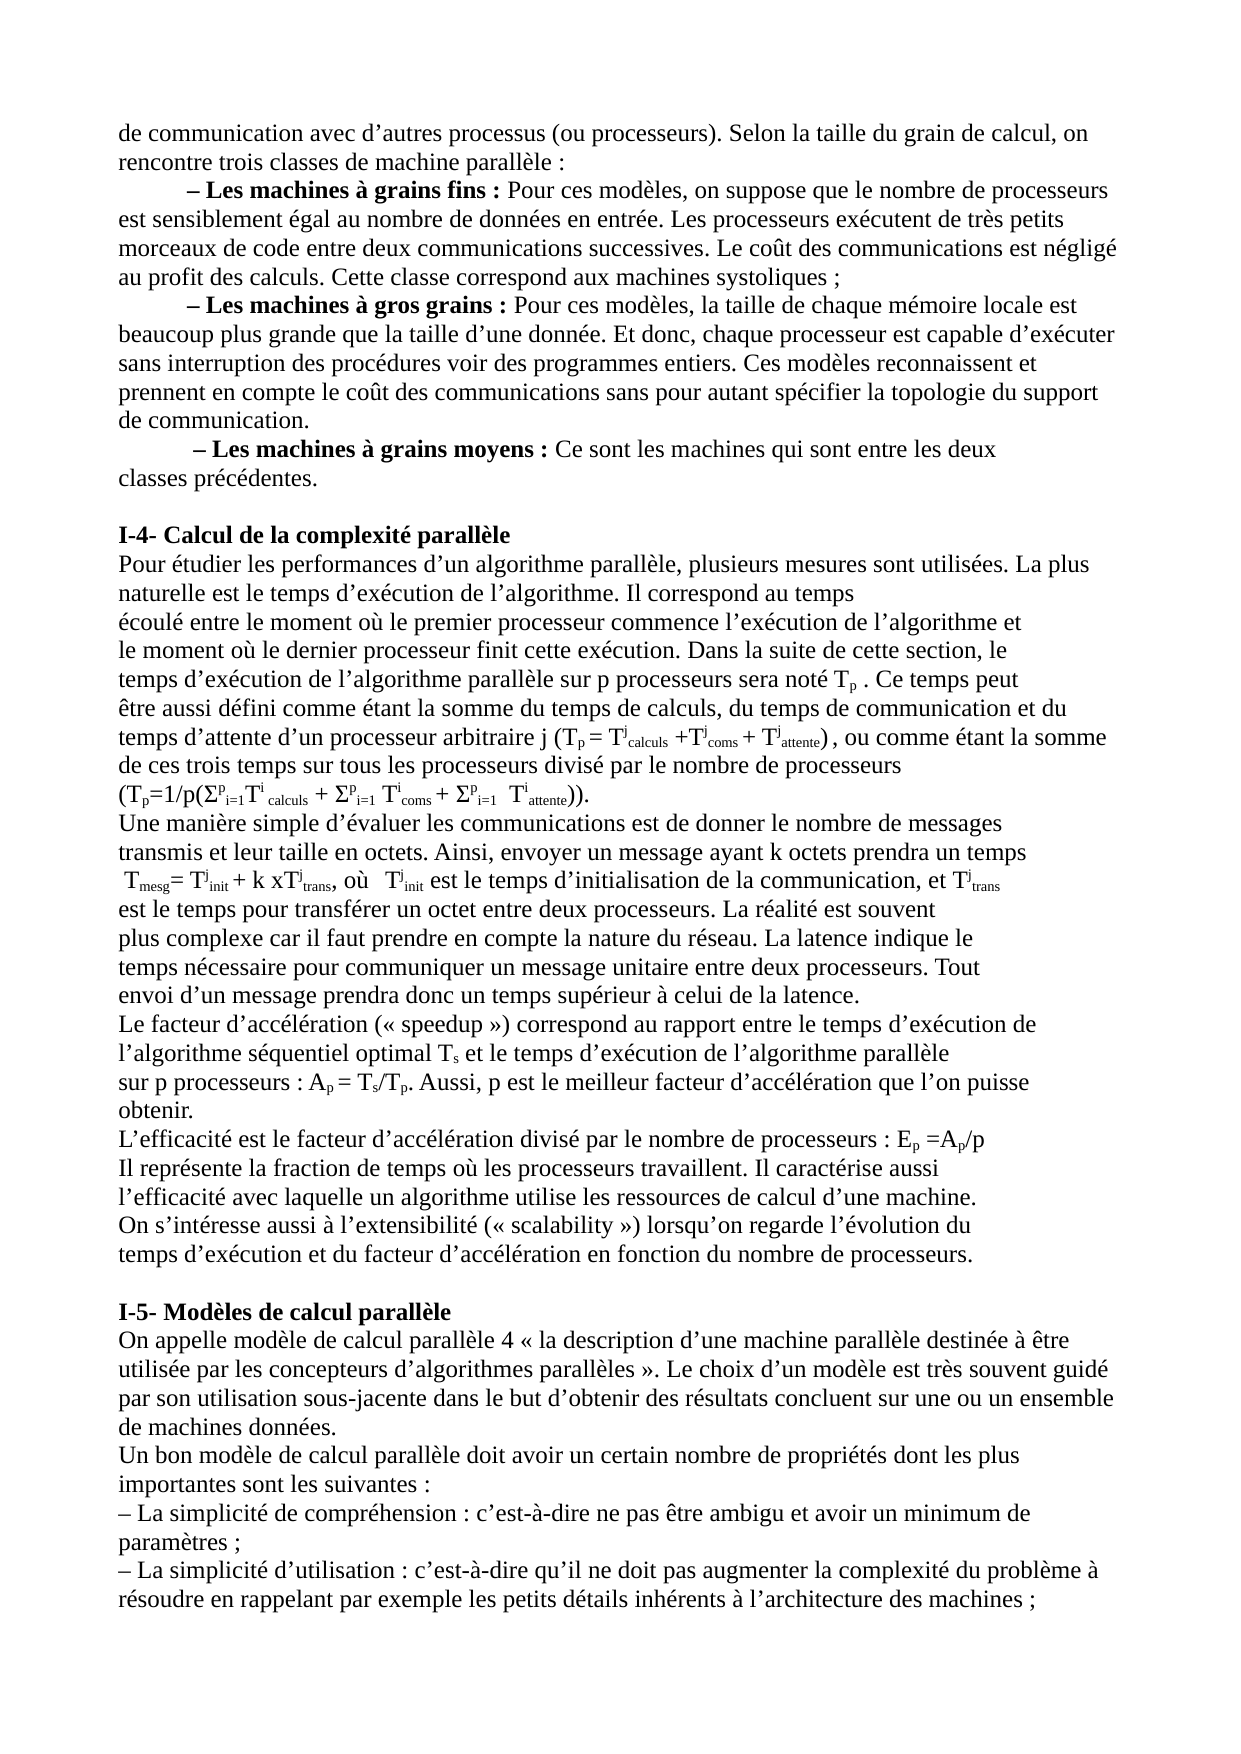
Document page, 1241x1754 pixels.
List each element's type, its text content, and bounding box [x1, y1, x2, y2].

text sur p processeurs : Ap = Ts/Tp. Aussi, p est le meilleur facteur d’accélération que l’on puisse [118, 1067, 1122, 1096]
text écoulé entre le moment où le premier processeur commence l’exécution de l’algorithme et [118, 607, 1122, 636]
text – Les machines à grains fins : Pour ces modèles, on suppose que le nombre de processeurs est sensiblement égal au nombre de données en entrée. Les processeurs exécutent de très petits morceaux de code entre deux communications successives. Le coût des communications est négligé au profit des calculs. Cette classe correspond aux machines systoliques ; [118, 176, 1122, 291]
text – La simplicité de compréhension : c’est-à-dire ne pas être ambigu et avoir un minimum de paramètres ; [118, 1498, 1122, 1556]
text transmis et leur taille en octets. Ainsi, envoyer un message ayant k octets prendra un temps [118, 837, 1122, 866]
text – La simplicité d’utilisation : c’est-à-dire qu’il ne doit pas augmenter la complexité du problème à résoudre en rappelant par exemple les petits détails inhérents à l’architecture des machines ; [118, 1556, 1122, 1613]
text L’efficacité est le facteur d’accélération divisé par le nombre de processeurs : Ep =Ap/p [118, 1124, 1122, 1153]
text obtenir. [118, 1096, 1122, 1124]
text Un bon modèle de calcul parallèle doit avoir un certain nombre de propriétés dont les plus importantes sont les suivantes : [118, 1441, 1122, 1498]
text envoi d’un message prendra donc un temps supérieur à celui de la latence. [118, 981, 1122, 1009]
text – Les machines à grains moyens : Ce sont les machines qui sont entre les deux [118, 434, 1122, 463]
text Pour étudier les performances d’un algorithme parallèle, plusieurs mesures sont utilisées. La plus naturelle est le temps d’exécution de l’algorithme. Il correspond au temps [118, 549, 1122, 607]
text I-4- Calcul de la complexité parallèle [118, 521, 1122, 549]
text Une manière simple d’évaluer les communications est de donner le nombre de messages [118, 808, 1122, 837]
text – Les machines à gros grains : Pour ces modèles, la taille de chaque mémoire locale est beaucoup plus grande que la taille d’une donnée. Et donc, chaque processeur est capable d’exécuter sans interruption des procédures voir des programmes entiers. Ces modèles reconnaissent et prennent en compte le coût des communications sans pour autant spécifier la topologie du support de communication. [118, 291, 1122, 434]
text On s’intéresse aussi à l’extensibilité (« scalability ») lorsqu’on regarde l’évolution du [118, 1211, 1122, 1239]
text On appelle modèle de calcul parallèle 4 « la description d’une machine parallèle destinée à être utilisée par les concepteurs d’algorithmes parallèles ». Le choix d’un modèle est très souvent guidé par son utilisation sous-jacente dans le but d’obtenir des résultats concluent sur une ou un ensemble de machines données. [118, 1326, 1122, 1441]
text l’efficacité avec laquelle un algorithme utilise les ressources de calcul d’une machine. [118, 1182, 1122, 1211]
text (Tp=1/p(Σpi=1Ti calculs + Σpi=1 Ticoms + Σpi=1 Tiattente)). [118, 779, 1122, 808]
text temps nécessaire pour communiquer un message unitaire entre deux processeurs. Tout [118, 952, 1122, 981]
text plus complexe car il faut prendre en compte la nature du réseau. La latence indique le [118, 923, 1122, 952]
text Le facteur d’accélération (« speedup ») correspond au rapport entre le temps d’exécution de l’algorithme séquentiel optimal Ts et le temps d’exécution de l’algorithme parallèle [118, 1009, 1122, 1067]
text temps d’exécution de l’algorithme parallèle sur p processeurs sera noté Tp . Ce temps peut [118, 664, 1122, 693]
text classes précédentes. [118, 463, 1122, 492]
text est le temps pour transférer un octet entre deux processeurs. La réalité est souvent [118, 894, 1122, 923]
text Tmesg= Tjinit + k xTjtrans, où Tjinit est le temps d’initialisation de la communication, et Tjtrans [118, 866, 1122, 894]
text temps d’exécution et du facteur d’accélération en fonction du nombre de processeurs. [118, 1239, 1122, 1268]
text être aussi défini comme étant la somme du temps de calculs, du temps de communication et du temps d’attente d’un processeur arbitraire j (Tp = Tjcalculs +Tjcoms + Tjattente) , ou comme étant la somme de ces trois temps sur tous les processeurs divisé par le nombre de processeurs [118, 693, 1122, 779]
text Il représente la fraction de temps où les processeurs travaillent. Il caractérise aussi [118, 1153, 1122, 1182]
text le moment où le dernier processeur finit cette exécution. Dans la suite de cette section, le [118, 636, 1122, 664]
text de communication avec d’autres processus (ou processeurs). Selon la taille du grain de calcul, on rencontre trois classes de machine parallèle : [118, 118, 1122, 176]
text I-5- Modèles de calcul parallèle [118, 1297, 1122, 1326]
